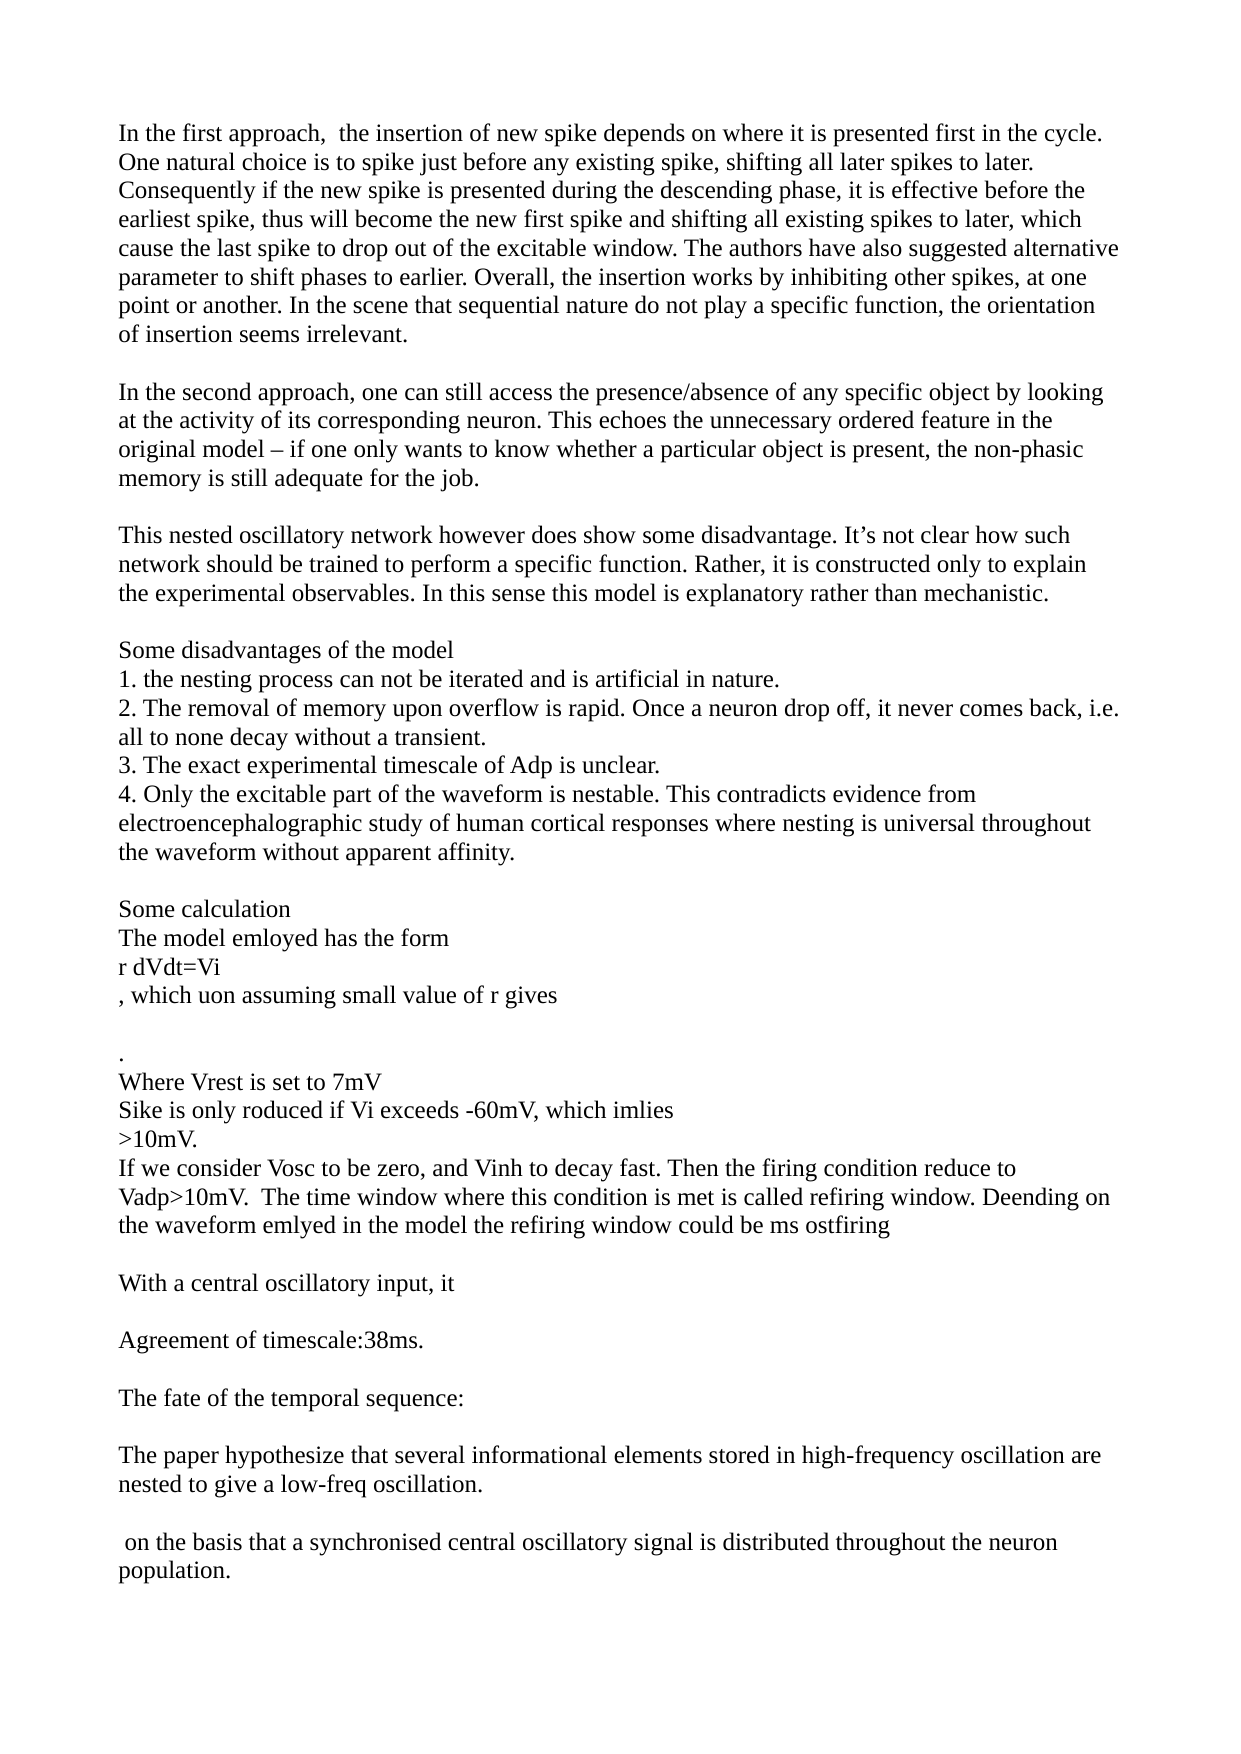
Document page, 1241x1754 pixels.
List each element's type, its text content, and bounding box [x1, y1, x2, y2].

text With a central oscillatory input, it [118, 1268, 1122, 1297]
text In the second approach, one can still access the presence/absence of any specific object by looking at the activity of its corresponding neuron. This echoes the unnecessary ordered feature in the original model – if one only wants to know whether a particular object is present, the non-phasic memory is still adequate for the job. [118, 377, 1122, 492]
text >10mV. [118, 1124, 1122, 1153]
text Agreement of timescale:38ms. [118, 1326, 1122, 1354]
text Sike is only roduced if Vi exceeds -60mV, which imlies [118, 1096, 1122, 1124]
text This nested oscillatory network however does show some disadvantage. It’s not clear how such network should be trained to perform a specific function. Rather, it is constructed only to explain the experimental observables. In this sense this model is explanatory rather than mechanistic. [118, 521, 1122, 607]
text 2. The removal of memory upon overflow is rapid. Once a neuron drop off, it never comes back, i.e. all to none decay without a transient. [118, 693, 1122, 751]
text , which uon assuming small value of r gives [118, 981, 1122, 1009]
text Some disadvantages of the model [118, 636, 1122, 664]
text Where Vrest is set to 7mV [118, 1067, 1122, 1096]
text 4. Only the excitable part of the waveform is nestable. This contradicts evidence from electroencephalographic study of human cortical responses where nesting is universal throughout the waveform without apparent affinity. [118, 779, 1122, 866]
text The model emloyed has the form [118, 923, 1122, 952]
text 1. the nesting process can not be iterated and is artificial in nature. [118, 664, 1122, 693]
text The fate of the temporal sequence: [118, 1383, 1122, 1412]
text If we consider Vosc to be zero, and Vinh to decay fast. Then the firing condition reduce to Vadp>10mV. The time window where this condition is met is called refiring window. Deending on the waveform emlyed in the model the refiring window could be ms ostfiring [118, 1153, 1122, 1239]
text The paper hypothesize that several informational elements stored in high-frequency oscillation are nested to give a low-freq oscillation. [118, 1441, 1122, 1498]
text on the basis that a synchronised central oscillatory signal is distributed throughout the neuron population. [118, 1527, 1122, 1584]
text . [118, 1038, 1122, 1067]
text r dVdt=Vi [118, 952, 1122, 981]
text In the first approach, the insertion of new spike depends on where it is presented first in the cycle. One natural choice is to spike just before any existing spike, shifting all later spikes to later. Consequently if the new spike is presented during the descending phase, it is effective before the earliest spike, thus will become the new first spike and shifting all existing spikes to later, which cause the last spike to drop out of the excitable window. The authors have also suggested alternative parameter to shift phases to earlier. Overall, the insertion works by inhibiting other spikes, at one point or another. In the scene that sequential nature do not play a specific function, the orientation of insertion seems irrelevant. [118, 118, 1122, 348]
text Some calculation [118, 894, 1122, 923]
text 3. The exact experimental timescale of Adp is unclear. [118, 751, 1122, 779]
